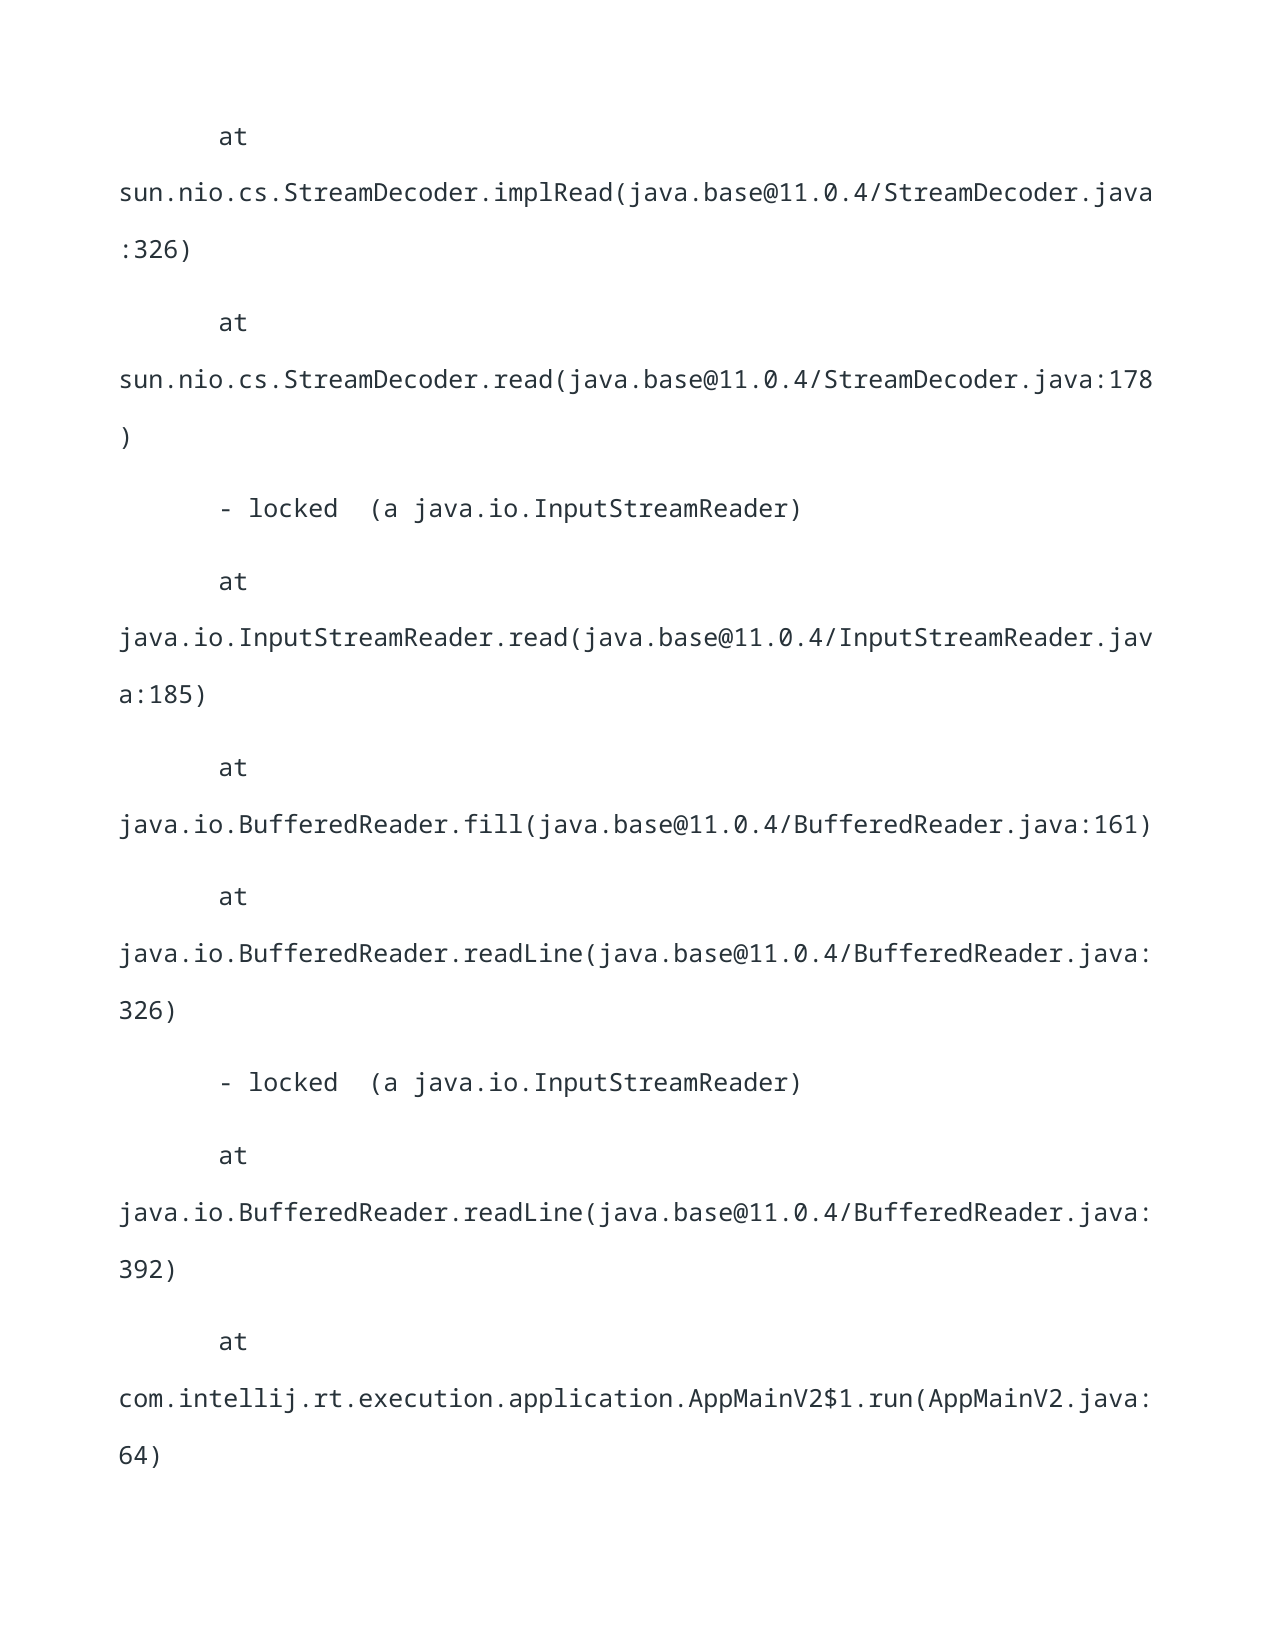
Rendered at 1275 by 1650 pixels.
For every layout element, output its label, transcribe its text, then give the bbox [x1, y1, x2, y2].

text at com.intellij.rt.execution.application.AppMainV2$1.run(AppMainV2.java:64) [118, 1324, 1157, 1472]
text at java.io.InputStreamReader.read(java.base@11.0.4/InputStreamReader.java:185) [118, 563, 1157, 711]
text at java.io.BufferedReader.readLine(java.base@11.0.4/BufferedReader.java:326) [118, 879, 1157, 1027]
text - locked (a java.io.InputStreamReader) [118, 1065, 1157, 1099]
text at sun.nio.cs.StreamDecoder.read(java.base@11.0.4/StreamDecoder.java:178) [118, 304, 1157, 452]
text at java.io.BufferedReader.fill(java.base@11.0.4/BufferedReader.java:161) [118, 749, 1157, 840]
text at java.io.BufferedReader.readLine(java.base@11.0.4/BufferedReader.java:392) [118, 1137, 1157, 1285]
text at sun.nio.cs.StreamDecoder.implRead(java.base@11.0.4/StreamDecoder.java:326) [118, 118, 1157, 266]
text - locked (a java.io.InputStreamReader) [118, 491, 1157, 525]
